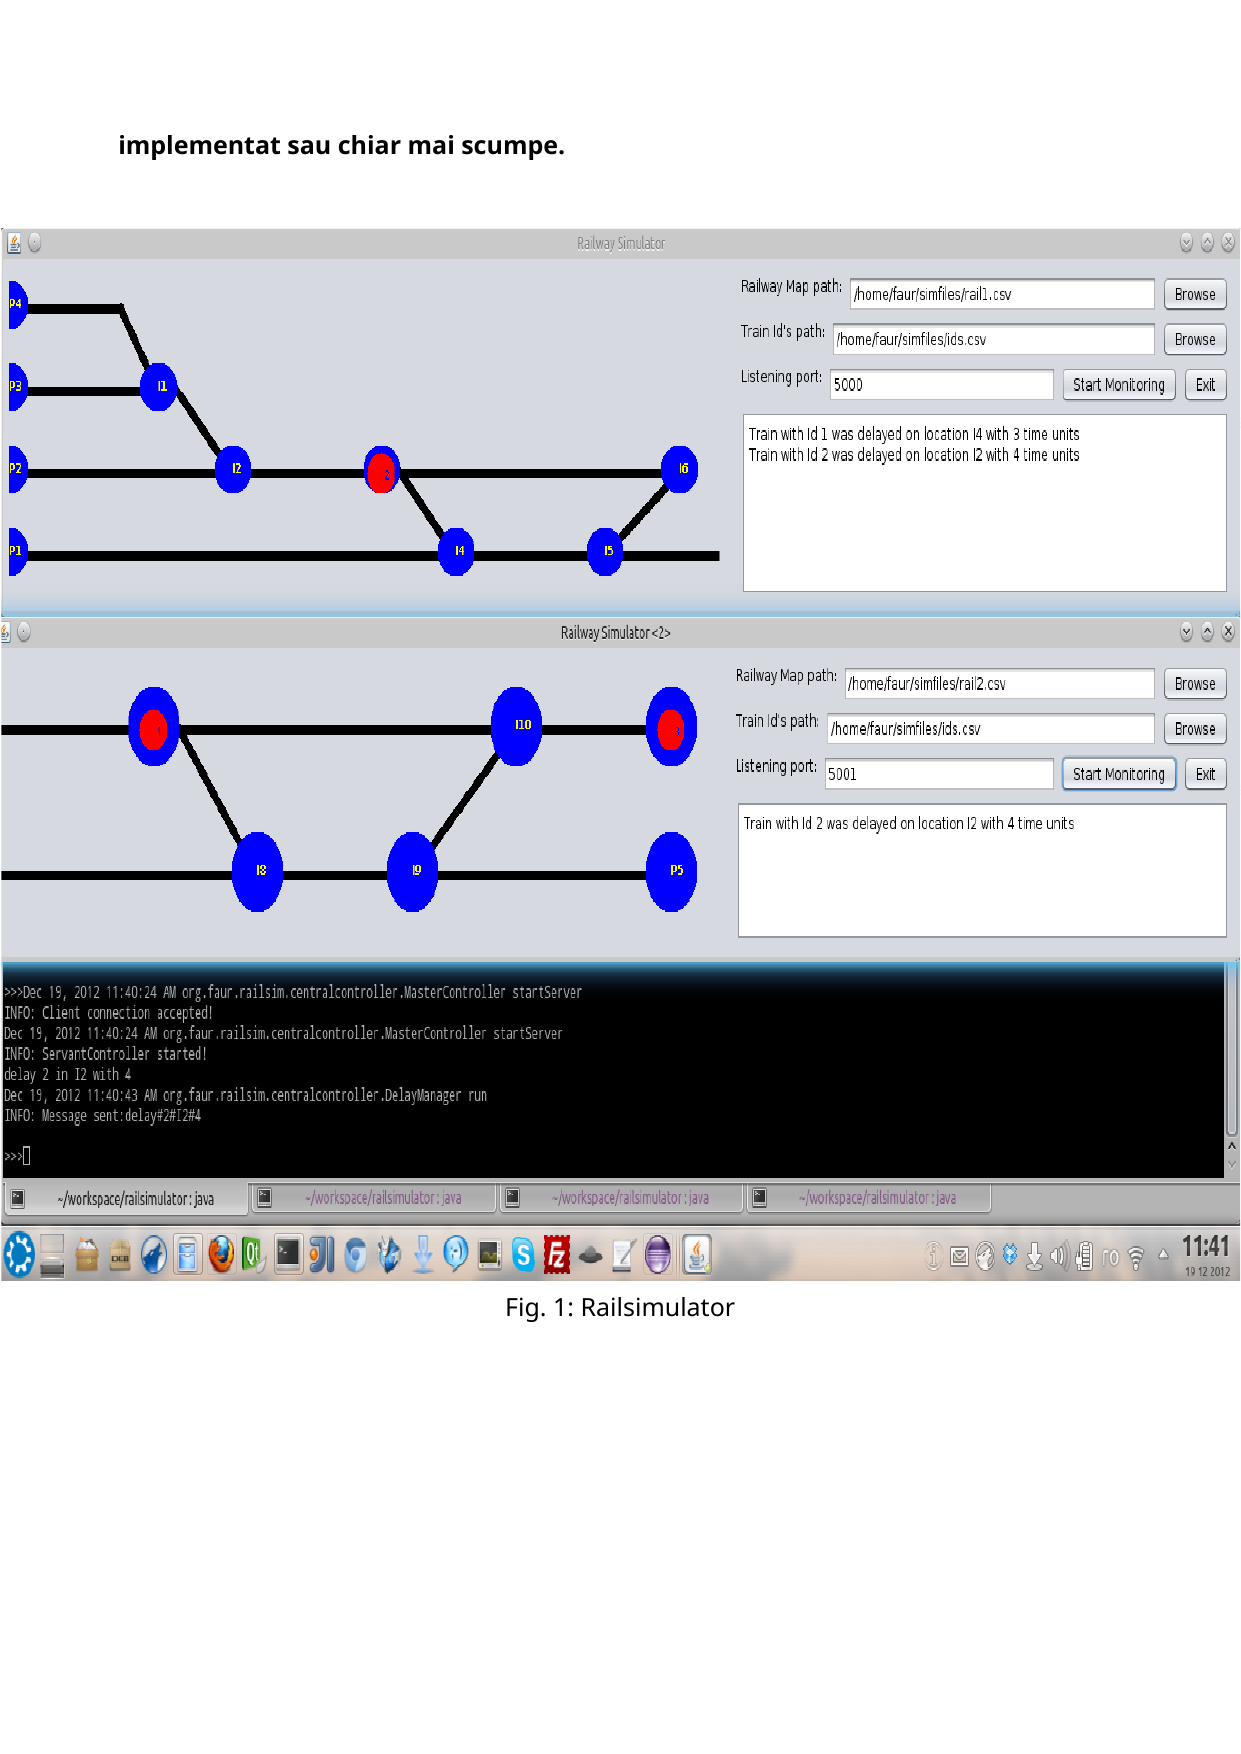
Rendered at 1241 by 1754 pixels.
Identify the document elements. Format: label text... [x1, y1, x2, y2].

text Fig. 1: Railsimulator [118, 1281, 1122, 1325]
picture [1, 228, 1241, 1281]
text implementat sau chiar mai scumpe. [118, 118, 1122, 163]
text [118, 208, 1122, 228]
